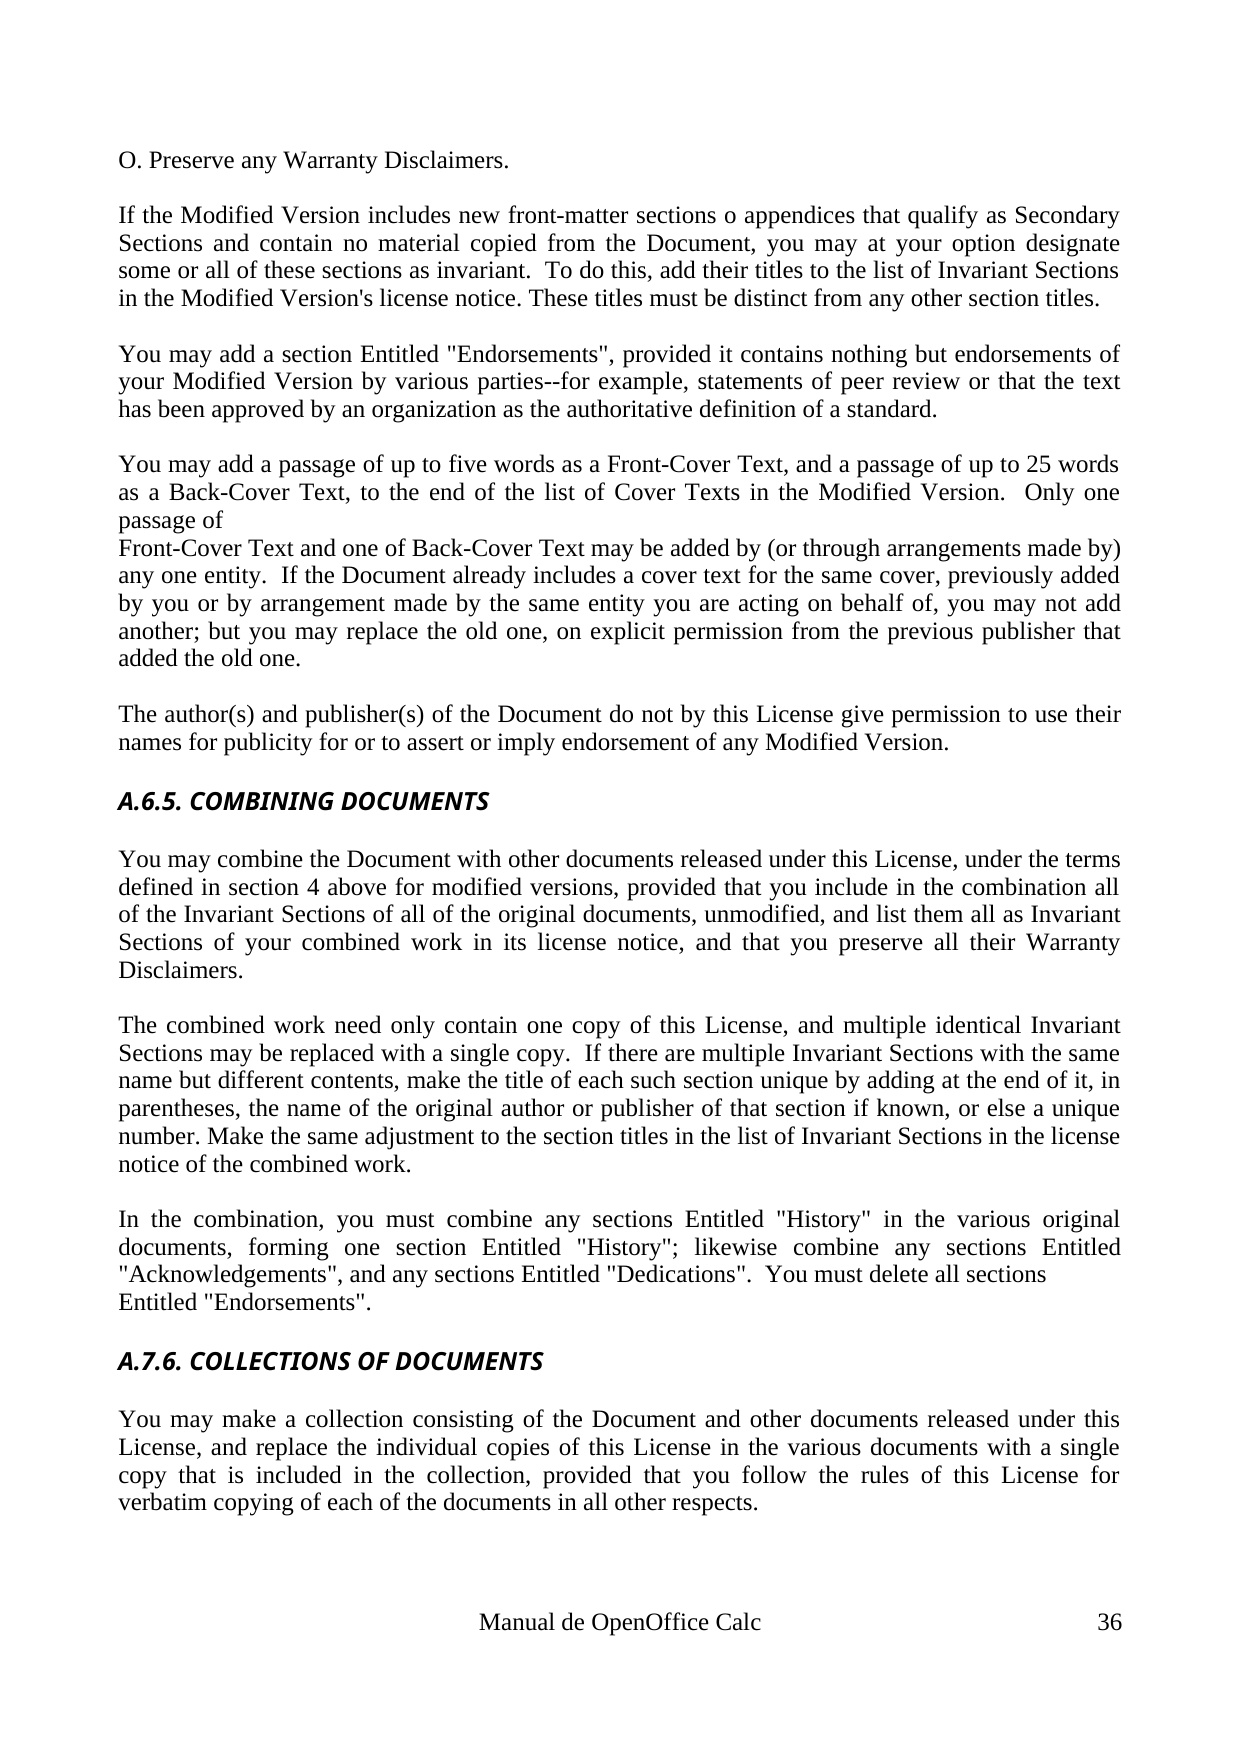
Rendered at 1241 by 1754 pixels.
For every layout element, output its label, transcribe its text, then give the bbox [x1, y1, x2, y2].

text In the combination, you must combine any sections Entitled "History" in the various original documents, forming one section Entitled "History"; likewise combine any sections Entitled "Acknowledgements", and any sections Entitled "Dedications". You must delete all sections [118, 1205, 1122, 1288]
text The author(s) and publisher(s) of the Document do not by this License give permission to use their names for publicity for or to assert or imply endorsement of any Modified Version. [118, 700, 1122, 755]
text You may add a section Entitled "Endorsements", provided it contains nothing but endorsements of your Modified Version by various parties--for example, statements of peer review or that the text has been approved by an organization as the authoritative definition of a standard. [118, 340, 1122, 423]
text A.6.5. COMBINING DOCUMENTS [118, 783, 1122, 817]
text You may make a collection consisting of the Document and other documents released under this License, and replace the individual copies of this License in the various documents with a single copy that is included in the collection, provided that you follow the rules of this License for verbatim copying of each of the documents in all other respects. [118, 1405, 1122, 1516]
text A.7.6. COLLECTIONS OF DOCUMENTS [118, 1344, 1122, 1378]
text You may add a passage of up to five words as a Front-Cover Text, and a passage of up to 25 words as a Back-Cover Text, to the end of the list of Cover Texts in the Modified Version. Only one passage of [118, 451, 1122, 534]
text Front-Cover Text and one of Back-Cover Text may be added by (or through arrangements made by) any one entity. If the Document already includes a cover text for the same cover, previously added by you or by arrangement made by the same entity you are acting on behalf of, you may not add another; but you may replace the old one, on explicit permission from the previous publisher that added the old one. [118, 534, 1122, 672]
text O. Preserve any Warranty Disclaimers. [118, 146, 1122, 173]
text You may combine the Document with other documents released under this License, under the terms defined in section 4 above for modified versions, provided that you include in the combination all of the Invariant Sections of all of the original documents, unmodified, and list them all as Invariant Sections of your combined work in its license notice, and that you preserve all their Warranty Disclaimers. [118, 845, 1122, 983]
text If the Modified Version includes new front-matter sections o appendices that qualify as Secondary Sections and contain no material copied from the Document, you may at your option designate some or all of these sections as invariant. To do this, add their titles to the list of Invariant Sections in the Modified Version's license notice. These titles must be distinct from any other section titles. [118, 201, 1122, 312]
text Entitled "Endorsements". [118, 1288, 1122, 1316]
text The combined work need only contain one copy of this License, and multiple identical Invariant Sections may be replaced with a single copy. If there are multiple Invariant Sections with the same name but different contents, make the title of each such section unique by adding at the end of it, in parentheses, the name of the original author or publisher of that section if known, or else a unique number. Make the same adjustment to the section titles in the list of Invariant Sections in the license notice of the combined work. [118, 1011, 1122, 1177]
